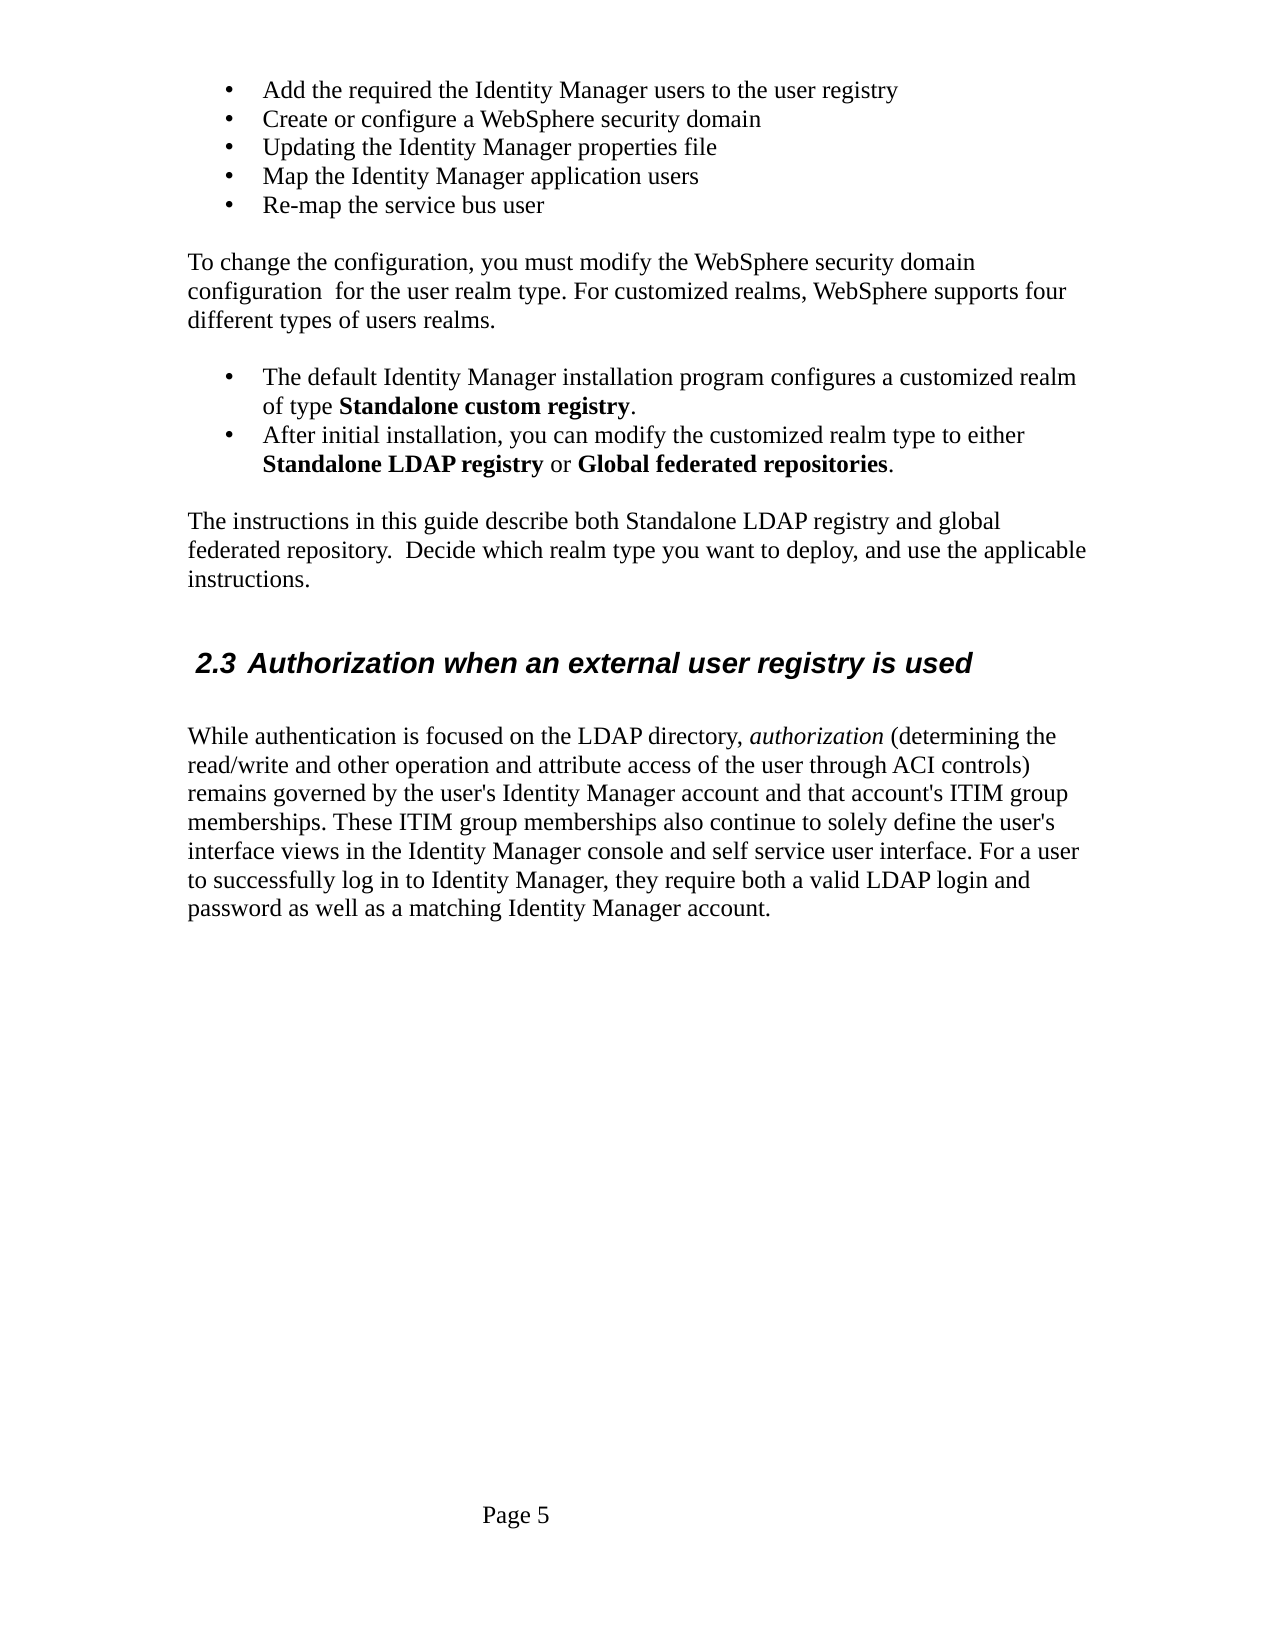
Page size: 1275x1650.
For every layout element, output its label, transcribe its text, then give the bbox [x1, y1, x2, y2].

list Add the required the Identity Manager users to the user registry [225, 75, 1087, 104]
list Create or configure a WebSphere security domain [225, 104, 1087, 132]
list After initial installation, you can modify the customized realm type to either Standalone LDAP registry or Global federated repositories. [225, 420, 1087, 477]
list Re-map the service bus user [225, 190, 1087, 219]
text While authentication is focused on the LDAP directory, authorization (determining the read/write and other operation and attribute access of the user through ACI controls) remains governed by the user's Identity Manager account and that account's ITIM group memberships. These ITIM group memberships also continue to solely define the user's interface views in the Identity Manager console and self service user interface. For a user to successfully log in to Identity Manager, they require both a valid LDAP login and password as well as a matching Identity Manager account. [187, 721, 1087, 922]
text The instructions in this guide describe both Standalone LDAP registry and global federated repository. Decide which realm type you want to deploy, and use the applicable instructions. [187, 506, 1087, 592]
list The default Identity Manager installation program configures a customized realm of type Standalone custom registry. [225, 362, 1087, 420]
text To change the configuration, you must modify the WebSphere security domain configuration for the user realm type. For customized realms, WebSphere supports four different types of users realms. [187, 247, 1087, 334]
subtitle Authorization when an external user registry is used [187, 646, 1087, 680]
list Updating the Identity Manager properties file [225, 132, 1087, 161]
list Map the Identity Manager application users [225, 161, 1087, 190]
